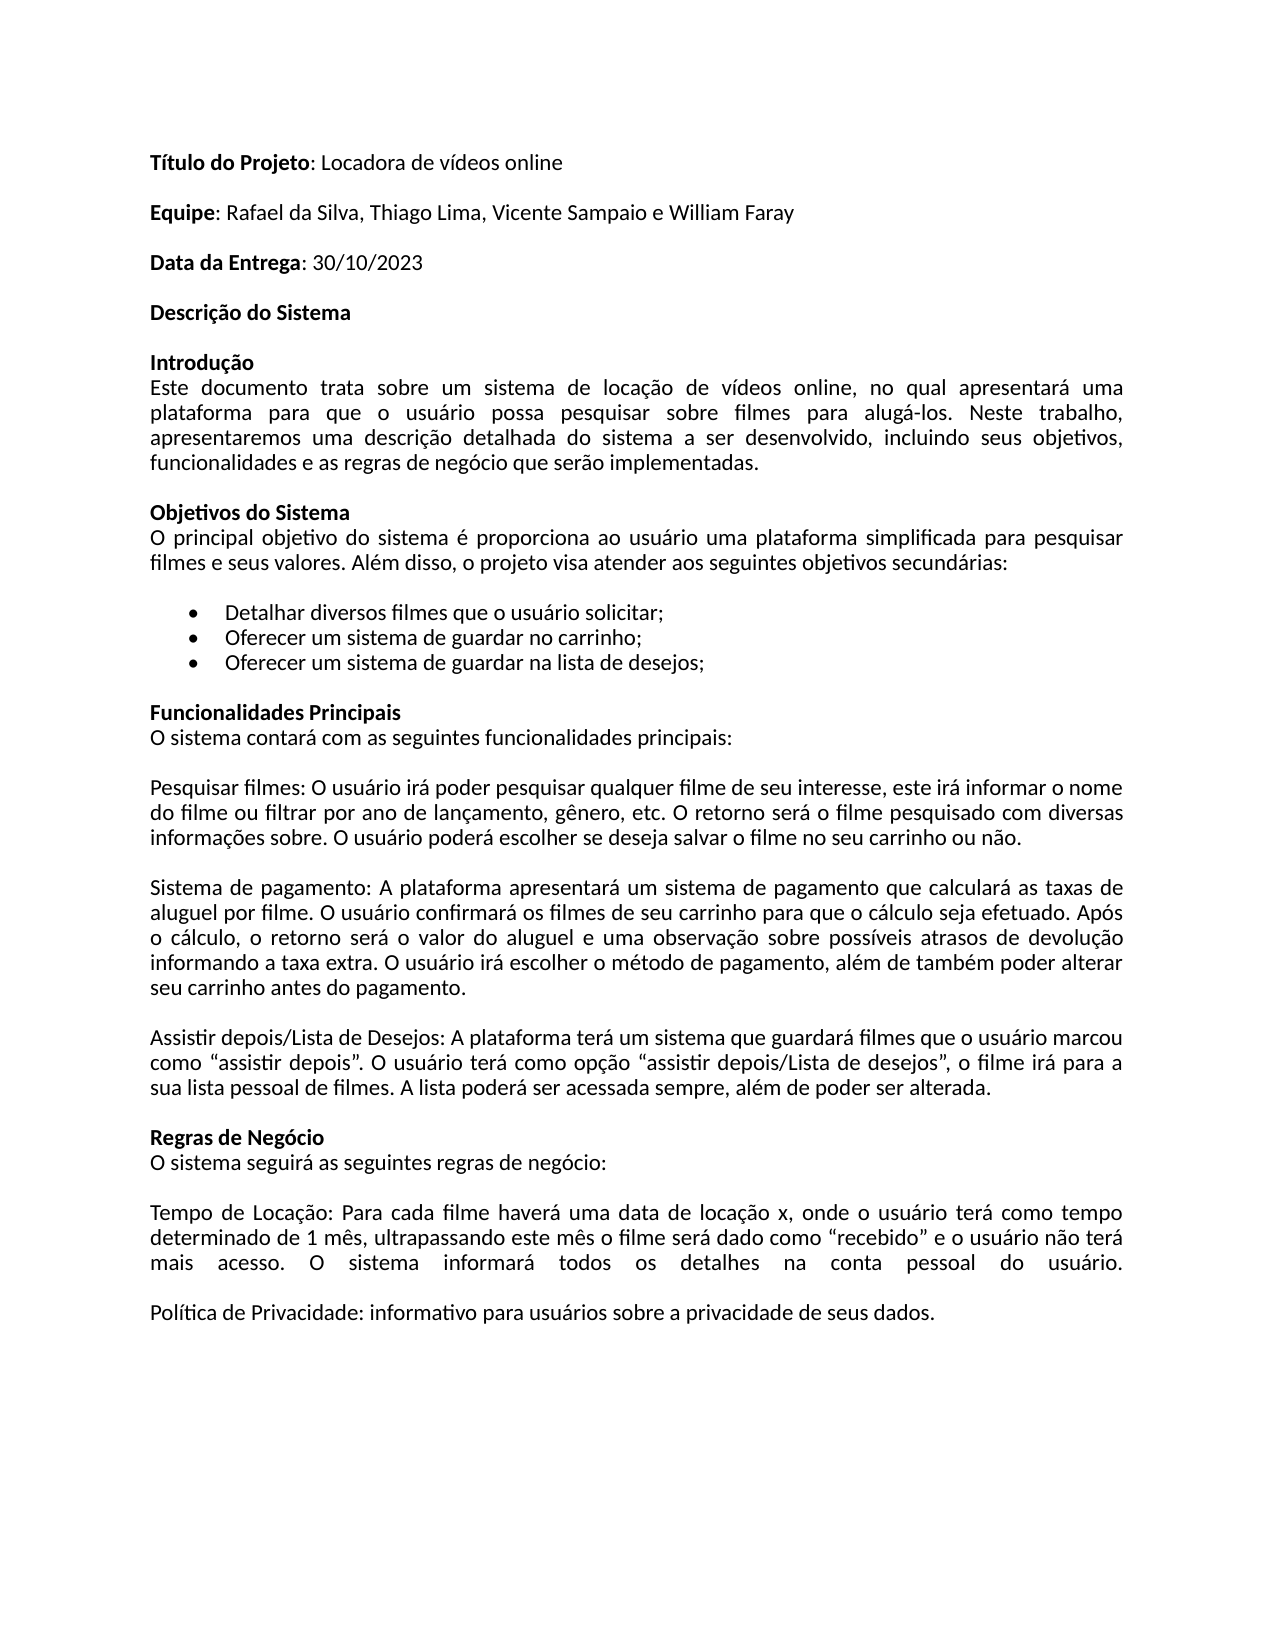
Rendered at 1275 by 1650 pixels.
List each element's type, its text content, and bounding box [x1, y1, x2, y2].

text Sistema de pagamento: A plataforma apresentará um sistema de pagamento que calculará as taxas de aluguel por filme. O usuário confirmará os filmes de seu carrinho para que o cálculo seja efetuado. Após o cálculo, o retorno será o valor do aluguel e uma observação sobre possíveis atrasos de devolução informando a taxa extra. O usuário irá escolher o método de pagamento, além de também poder alterar seu carrinho antes do pagamento. [150, 875, 1125, 1000]
text Pesquisar filmes: O usuário irá poder pesquisar qualquer filme de seu interesse, este irá informar o nome do filme ou filtrar por ano de lançamento, gênero, etc. O retorno será o filme pesquisado com diversas informações sobre. O usuário poderá escolher se deseja salvar o filme no seu carrinho ou não. [150, 775, 1125, 850]
text Introdução [150, 350, 1125, 375]
list Oferecer um sistema de guardar no carrinho; [187, 625, 1125, 650]
text O sistema contará com as seguintes funcionalidades principais: [150, 725, 1125, 750]
text O principal objetivo do sistema é proporciona ao usuário uma plataforma simplificada para pesquisar filmes e seus valores. Além disso, o projeto visa atender aos seguintes objetivos secundárias: [150, 525, 1125, 575]
list Oferecer um sistema de guardar na lista de desejos; [187, 650, 1125, 675]
text O sistema seguirá as seguintes regras de negócio: [150, 1150, 1125, 1175]
text Funcionalidades Principais [150, 700, 1125, 725]
text Título do Projeto: Locadora de vídeos online [150, 150, 1125, 175]
text Regras de Negócio [150, 1125, 1125, 1150]
text Equipe: Rafael da Silva, Thiago Lima, Vicente Sampaio e William Faray [150, 200, 1125, 225]
list Detalhar diversos filmes que o usuário solicitar; [187, 600, 1125, 625]
text Este documento trata sobre um sistema de locação de vídeos online, no qual apresentará uma plataforma para que o usuário possa pesquisar sobre filmes para alugá-los. Neste trabalho, apresentaremos uma descrição detalhada do sistema a ser desenvolvido, incluindo seus objetivos, funcionalidades e as regras de negócio que serão implementadas. [150, 375, 1125, 475]
text Data da Entrega: 30/10/2023 [150, 250, 1125, 275]
text Assistir depois/Lista de Desejos: A plataforma terá um sistema que guardará filmes que o usuário marcou como “assistir depois”. O usuário terá como opção “assistir depois/Lista de desejos”, o filme irá para a sua lista pessoal de filmes. A lista poderá ser acessada sempre, além de poder ser alterada. [150, 1025, 1125, 1100]
text Descrição do Sistema [150, 300, 1125, 325]
text Objetivos do Sistema [150, 500, 1125, 525]
text Tempo de Locação: Para cada filme haverá uma data de locação x, onde o usuário terá como tempo determinado de 1 mês, ultrapassando este mês o filme será dado como “recebido” e o usuário não terá mais acesso. O sistema informará todos os detalhes na conta pessoal do usuário. Política de Privacidade: informativo para usuários sobre a privacidade de seus dados. [150, 1200, 1125, 1325]
